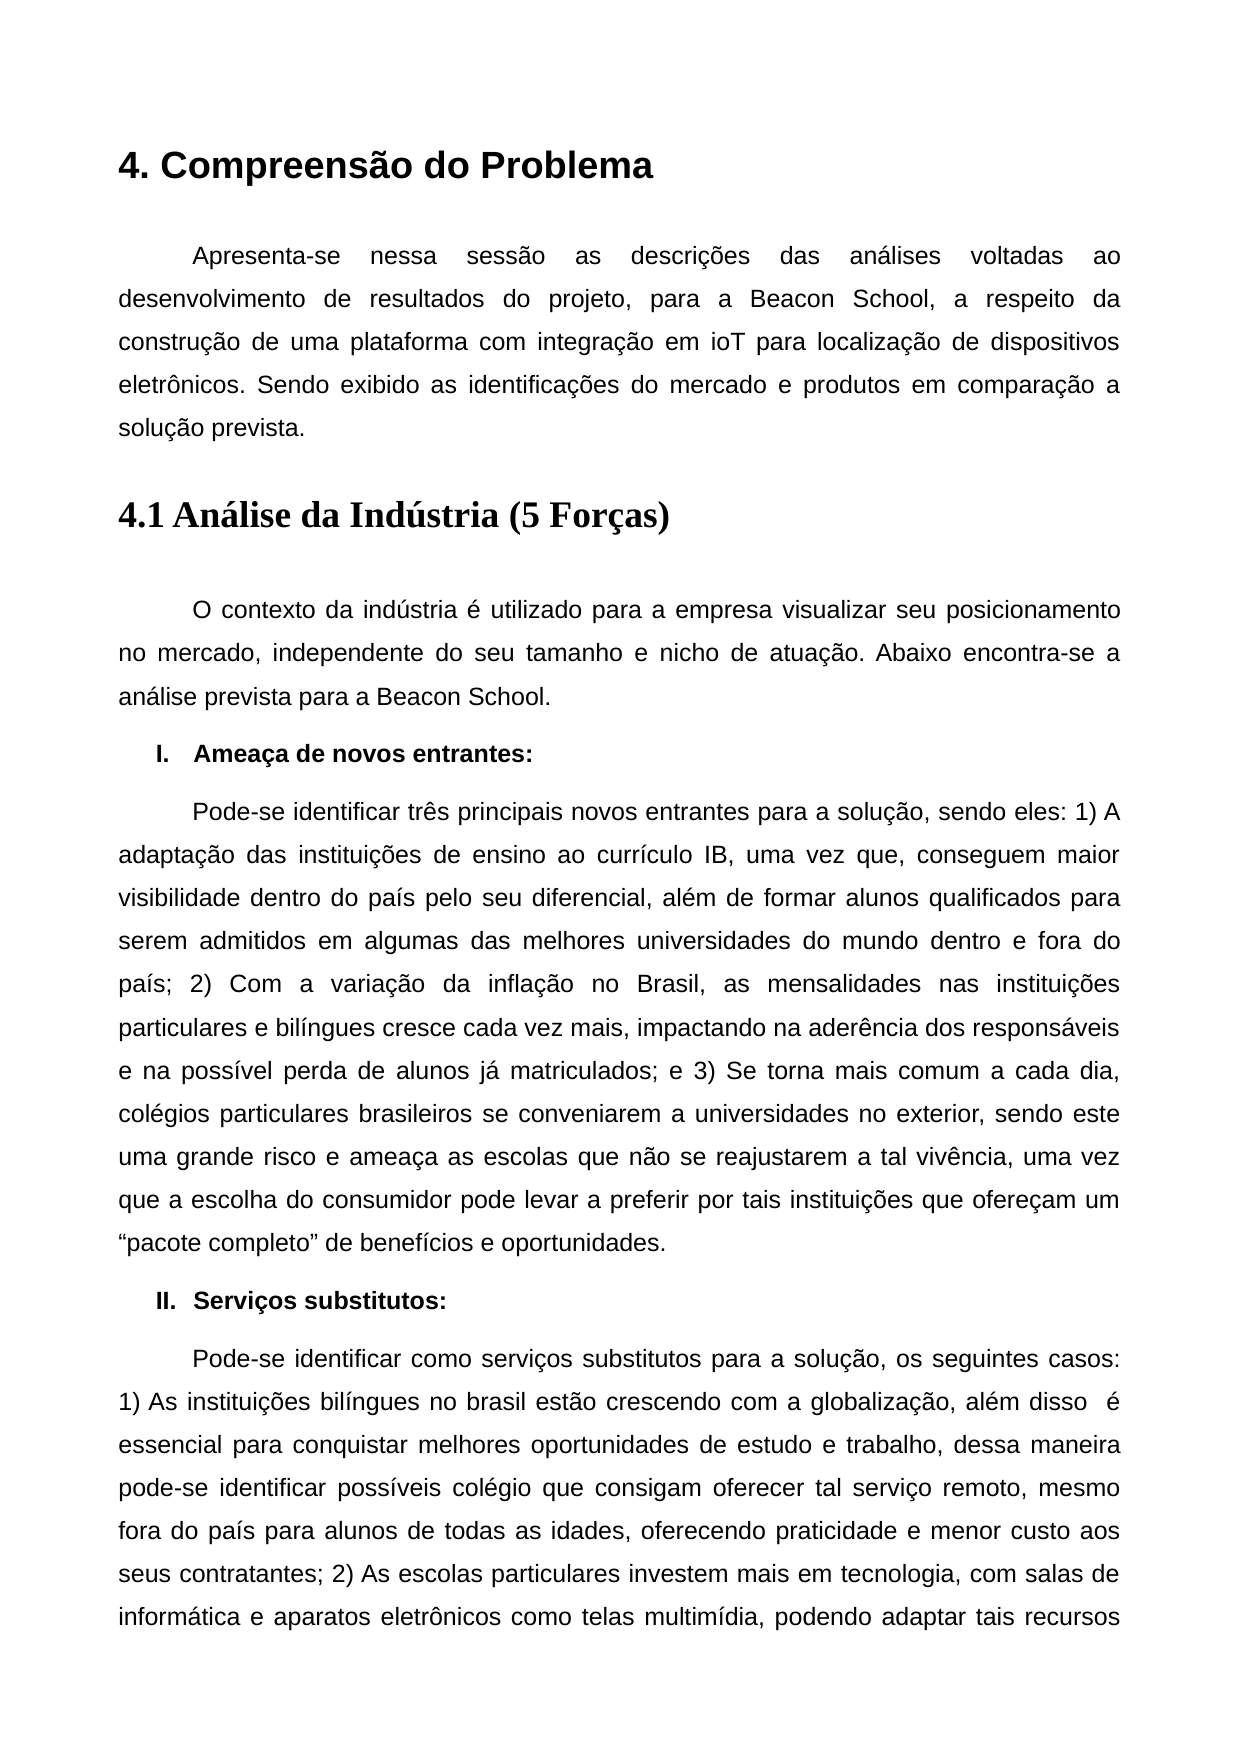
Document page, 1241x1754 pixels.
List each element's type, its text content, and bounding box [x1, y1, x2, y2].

subtitle 4. Compreensão do Problema [118, 143, 1122, 187]
text Apresenta-se nessa sessão as descrições das análises voltadas ao desenvolvimento de resultados do projeto, para a Beacon School, a respeito da construção de uma plataforma com integração em ioT para localização de dispositivos eletrônicos. Sendo exibido as identificações do mercado e produtos em comparação a solução prevista. [118, 241, 1122, 442]
list Serviços substitutos: [156, 1286, 1122, 1314]
text Pode-se identificar como serviços substitutos para a solução, os seguintes casos: 1) As instituições bilíngues no brasil estão crescendo com a globalização, além disso é essencial para conquistar melhores oportunidades de estudo e trabalho, dessa maneira pode-se identificar possíveis colégio que consigam oferecer tal serviço remoto, mesmo fora do país para alunos de todas as idades, oferecendo praticidade e menor custo aos seus contratantes; 2) As escolas particulares investem mais em tecnologia, com salas de informática e aparatos eletrônicos como telas multimídia, podendo adaptar tais recursos [118, 1343, 1122, 1631]
text Pode-se identificar três principais novos entrantes para a solução, sendo eles: 1) A adaptação das instituições de ensino ao currículo IB, uma vez que, conseguem maior visibilidade dentro do país pelo seu diferencial, além de formar alunos qualificados para serem admitidos em algumas das melhores universidades do mundo dentro e fora do país; 2) Com a variação da inflação no Brasil, as mensalidades nas instituições particulares e bilíngues cresce cada vez mais, impactando na aderência dos responsáveis e na possível perda de alunos já matriculados; e 3) Se torna mais comum a cada dia, colégios particulares brasileiros se conveniarem a universidades no exterior, sendo este uma grande risco e ameaça as escolas que não se reajustarem a tal vivência, uma vez que a escolha do consumidor pode levar a preferir por tais instituições que ofereçam um “pacote completo” de benefícios e oportunidades. [118, 797, 1122, 1257]
text O contexto da indústria é utilizado para a empresa visualizar seu posicionamento no mercado, independente do seu tamanho e nicho de atuação. Abaixo encontra-se a análise prevista para a Beacon School. [118, 595, 1122, 710]
subtitle 4.1 Análise da Indústria (5 Forças) [118, 492, 1122, 535]
list Ameaça de novos entrantes: [156, 739, 1122, 768]
